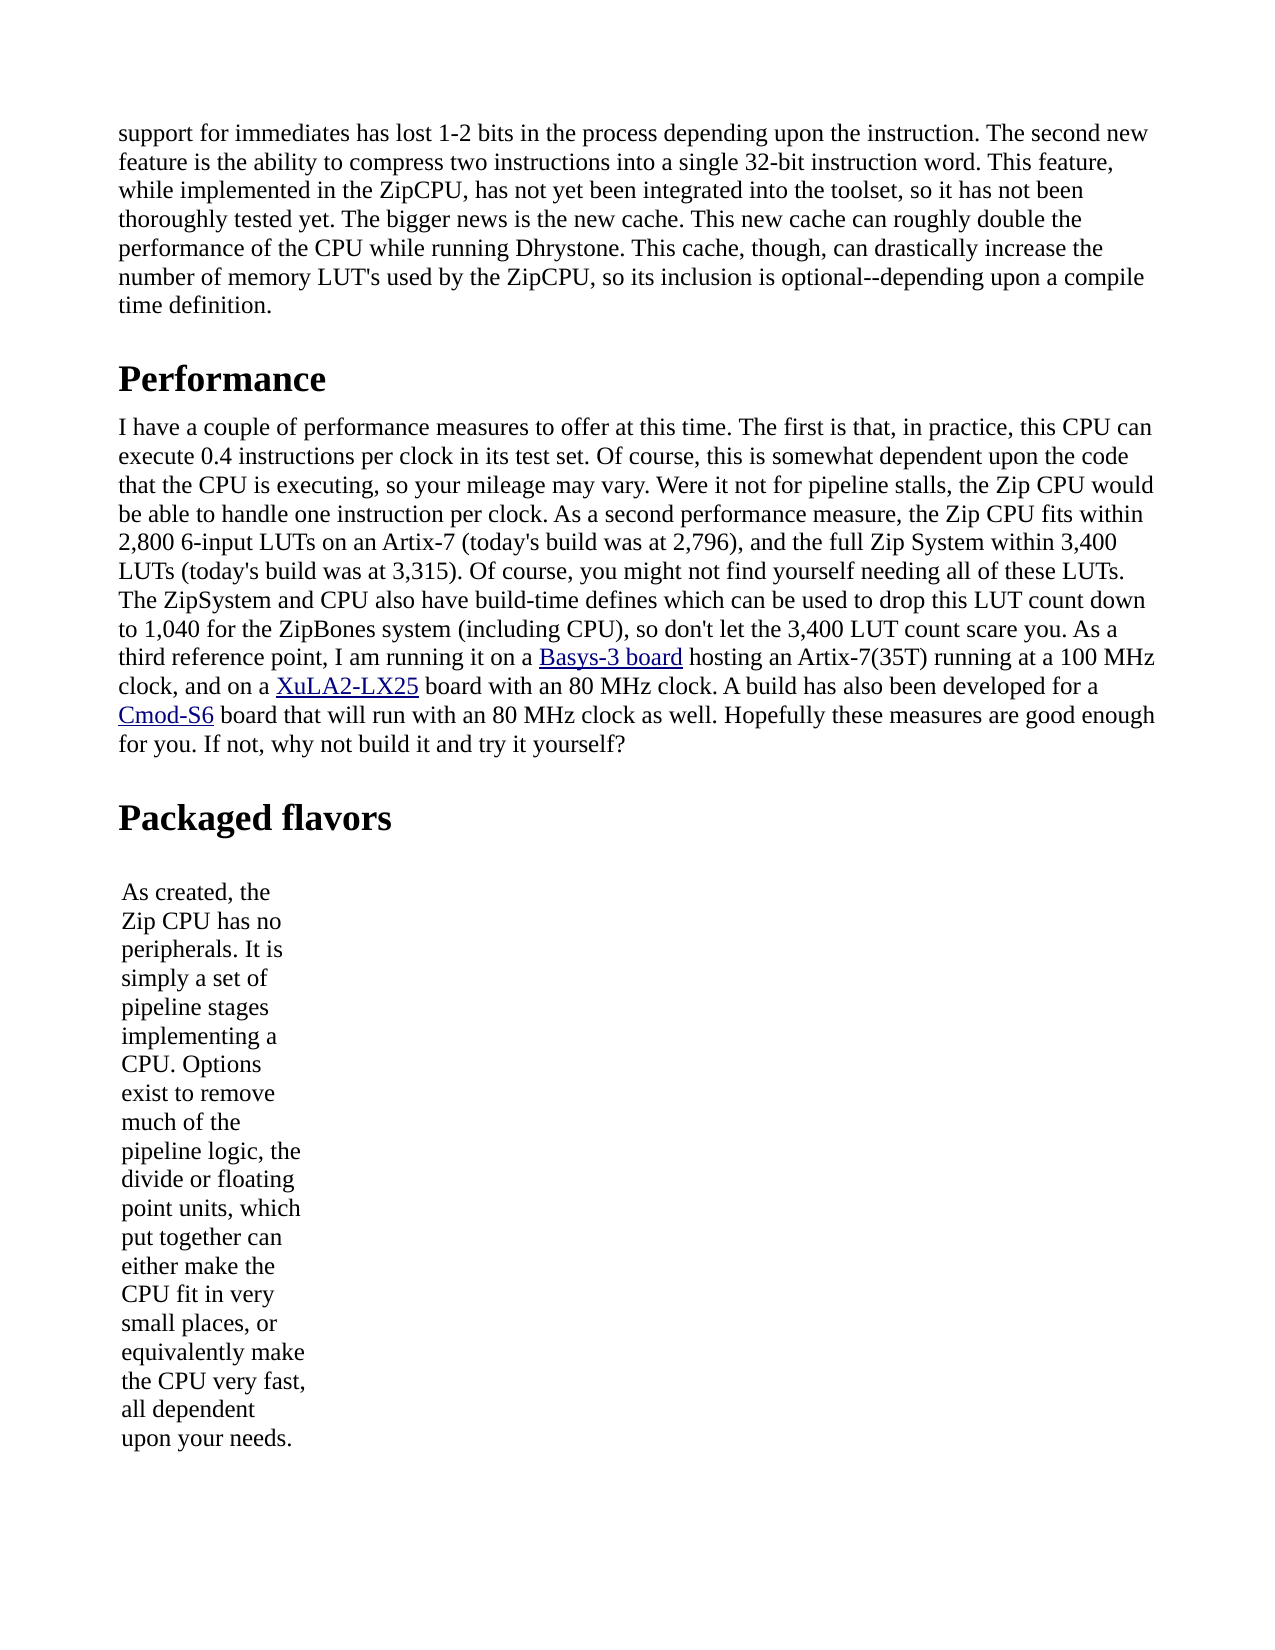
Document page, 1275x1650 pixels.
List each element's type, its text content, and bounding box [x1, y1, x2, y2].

table_header As created, the Zip CPU has no peripherals. It is simply a set of pipeline stages implementing a CPU. Options exist to remove much of the pipeline logic, the divide or floating point units, which put together can either make the CPU fit in very small places, or equivalently make the CPU very fast, all dependent upon your needs. [118, 855, 313, 1503]
text support for immediates has lost 1-2 bits in the process depending upon the instruction. The second new feature is the ability to compress two instructions into a single 32-bit instruction word. This feature, while implemented in the ZipCPU, has not yet been integrated into the toolset, so it has not been thoroughly tested yet. The bigger news is the new cache. This new cache can roughly double the performance of the CPU while running Dhrystone. This cache, though, can drastically increase the number of memory LUT's used by the ZipCPU, so its inclusion is optional--depending upon a compile time definition. [118, 118, 1157, 319]
subtitle Performance [118, 357, 1157, 400]
subtitle Packaged flavors [118, 795, 1157, 838]
text I have a couple of performance measures to offer at this time. The first is that, in practice, this CPU can execute 0.4 instructions per clock in its test set. Of course, this is somewhat dependent upon the code that the CPU is executing, so your mileage may vary. Were it not for pipeline stalls, the Zip CPU would be able to handle one instruction per clock. As a second performance measure, the Zip CPU fits within 2,800 6-input LUTs on an Artix-7 (today's build was at 2,796), and the full Zip System within 3,400 LUTs (today's build was at 3,315). Of course, you might not find yourself needing all of these LUTs. The ZipSystem and CPU also have build-time defines which can be used to drop this LUT count down to 1,040 for the ZipBones system (including CPU), so don't let the 3,400 LUT count scare you. As a third reference point, I am running it on a Basys-3 board hosting an Artix-7(35T) running at a 100 MHz clock, and on a XuLA2-LX25 board with an 80 MHz clock. A build has also been developed for a Cmod-S6 board that will run with an 80 MHz clock as well. Hopefully these measures are good enough for you. If not, why not build it and try it yourself? [118, 412, 1157, 757]
table_header [314, 855, 1157, 1503]
